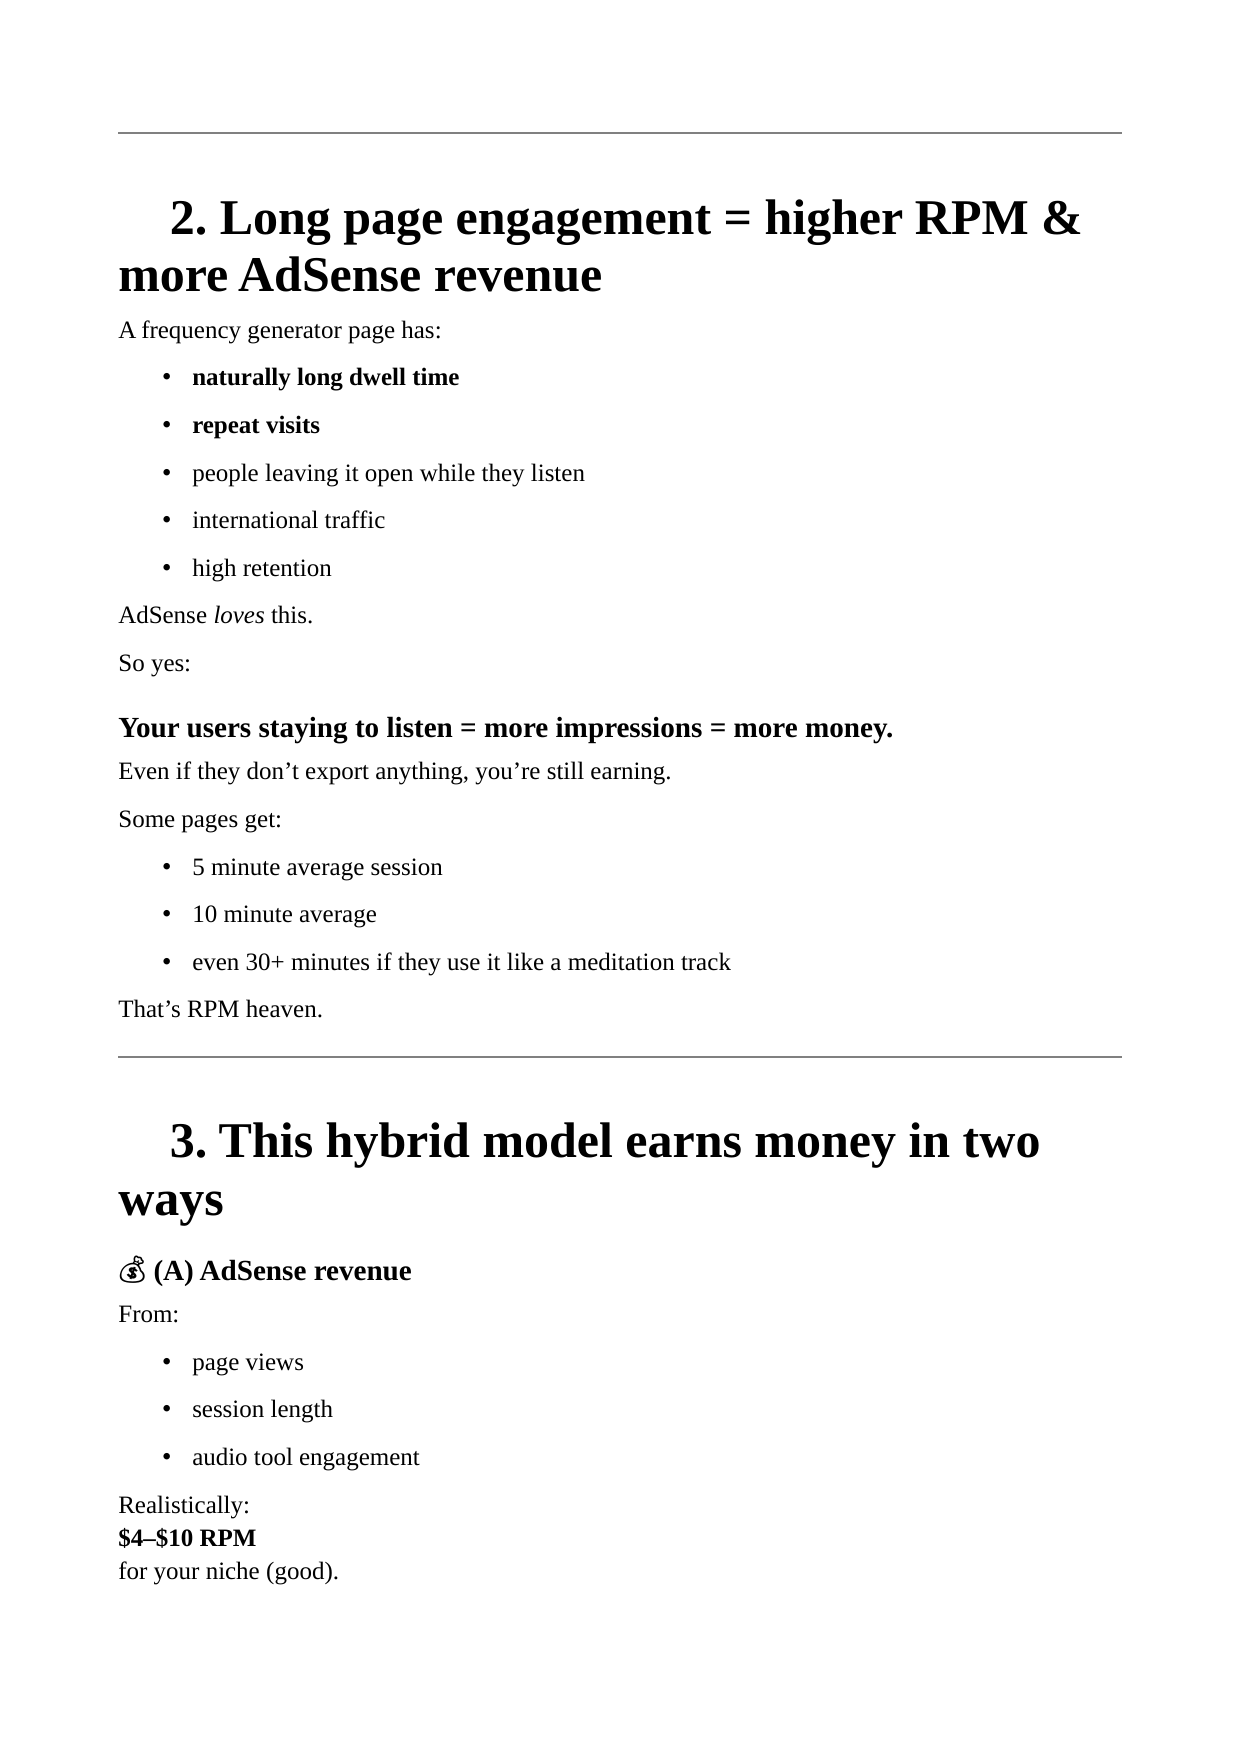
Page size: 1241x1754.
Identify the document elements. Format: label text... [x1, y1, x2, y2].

text So yes: [118, 648, 1122, 677]
subtitle Your users staying to listen = more impressions = more money. [118, 710, 1122, 744]
subtitle 💰 (A) AdSense revenue [118, 1253, 1122, 1287]
list repeat visits [162, 410, 1122, 439]
text A frequency generator page has: [118, 315, 1122, 344]
list even 30+ minutes if they use it like a meditation track [162, 947, 1122, 976]
list people leaving it open while they listen [162, 458, 1122, 486]
list page views [162, 1347, 1122, 1376]
subtitle ✅ 2. Long page engagement = higher RPM & more AdSense revenue [118, 187, 1122, 302]
list naturally long dwell time [162, 362, 1122, 391]
list international traffic [162, 505, 1122, 534]
text From: [118, 1299, 1122, 1328]
text Some pages get: [118, 804, 1122, 833]
list audio tool engagement [162, 1442, 1122, 1471]
list high retention [162, 553, 1122, 582]
text That’s RPM heaven. [118, 994, 1122, 1023]
text Realistically: $4–$10 RPM for your niche (good). [118, 1490, 1122, 1584]
text Even if they don’t export anything, you’re still earning. [118, 756, 1122, 785]
list session length [162, 1394, 1122, 1423]
subtitle ✅ 3. This hybrid model earns money in two ways [118, 1111, 1122, 1226]
list 10 minute average [162, 899, 1122, 928]
text AdSense loves this. [118, 601, 1122, 629]
list 5 minute average session [162, 852, 1122, 880]
